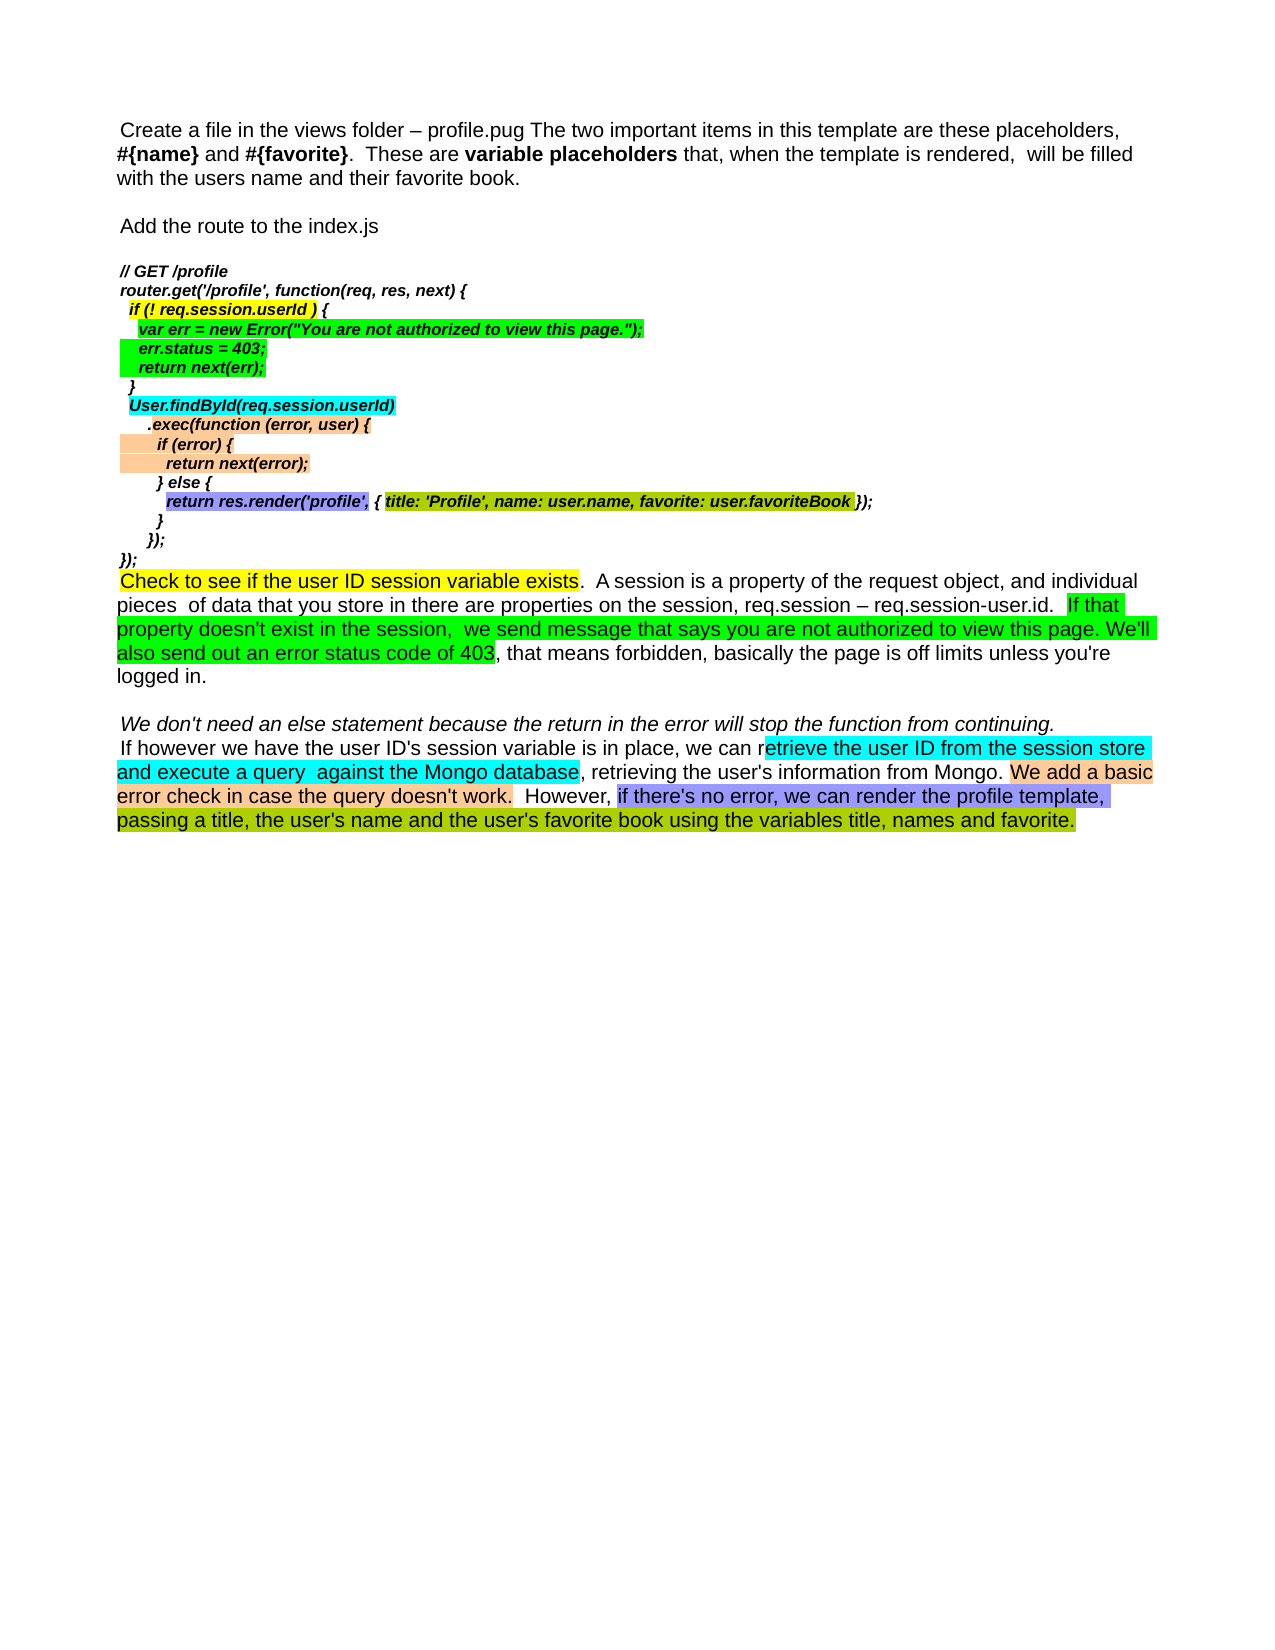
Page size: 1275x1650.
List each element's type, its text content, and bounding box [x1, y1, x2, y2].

text User.findById(req.session.userId) [117, 396, 1157, 415]
text return res.render('profile', { title: 'Profile', name: user.name, favorite: user.favoriteBook }); [117, 492, 1157, 511]
text Add the route to the index.js [117, 214, 1157, 238]
text } else { [117, 473, 1157, 492]
text We don't need an else statement because the return in the error will stop the function from continuing. [117, 712, 1157, 736]
text Check to see if the user ID session variable exists. A session is a property of the request object, and individual pieces of data that you store in there are properties on the session, req.session – req.session-user.id. If that property doesn't exist in the session, we send message that says you are not authorized to view this page. We'll also send out an error status code of 403, that means forbidden, basically the page is off limits unless you're logged in. [117, 568, 1157, 688]
text var err = new Error("You are not authorized to view this page."); [117, 319, 1157, 338]
text }); [117, 549, 1157, 568]
text } [117, 377, 1157, 396]
text router.get('/profile', function(req, res, next) { [117, 281, 1157, 300]
text return next(err); [117, 358, 1157, 377]
text // GET /profile [117, 262, 1157, 281]
text err.status = 403; [117, 338, 1157, 358]
text }); [117, 530, 1157, 549]
text .exec(function (error, user) { [117, 415, 1157, 434]
text return next(error); [117, 453, 1157, 473]
text If however we have the user ID's session variable is in place, we can retrieve the user ID from the session store and execute a query against the Mongo database, retrieving the user's information from Mongo. We add a basic error check in case the query doesn't work. However, if there's no error, we can render the profile template, passing a title, the user's name and the user's favorite book using the variables title, names and favorite. [117, 736, 1157, 832]
text Create a file in the views folder – profile.pug The two important items in this template are these placeholders, #{name} and #{favorite}. These are variable placeholders that, when the template is rendered, will be filled with the users name and their favorite book. [117, 118, 1157, 190]
text if (! req.session.userId ) { [117, 300, 1157, 319]
text } [117, 511, 1157, 530]
text if (error) { [117, 434, 1157, 453]
